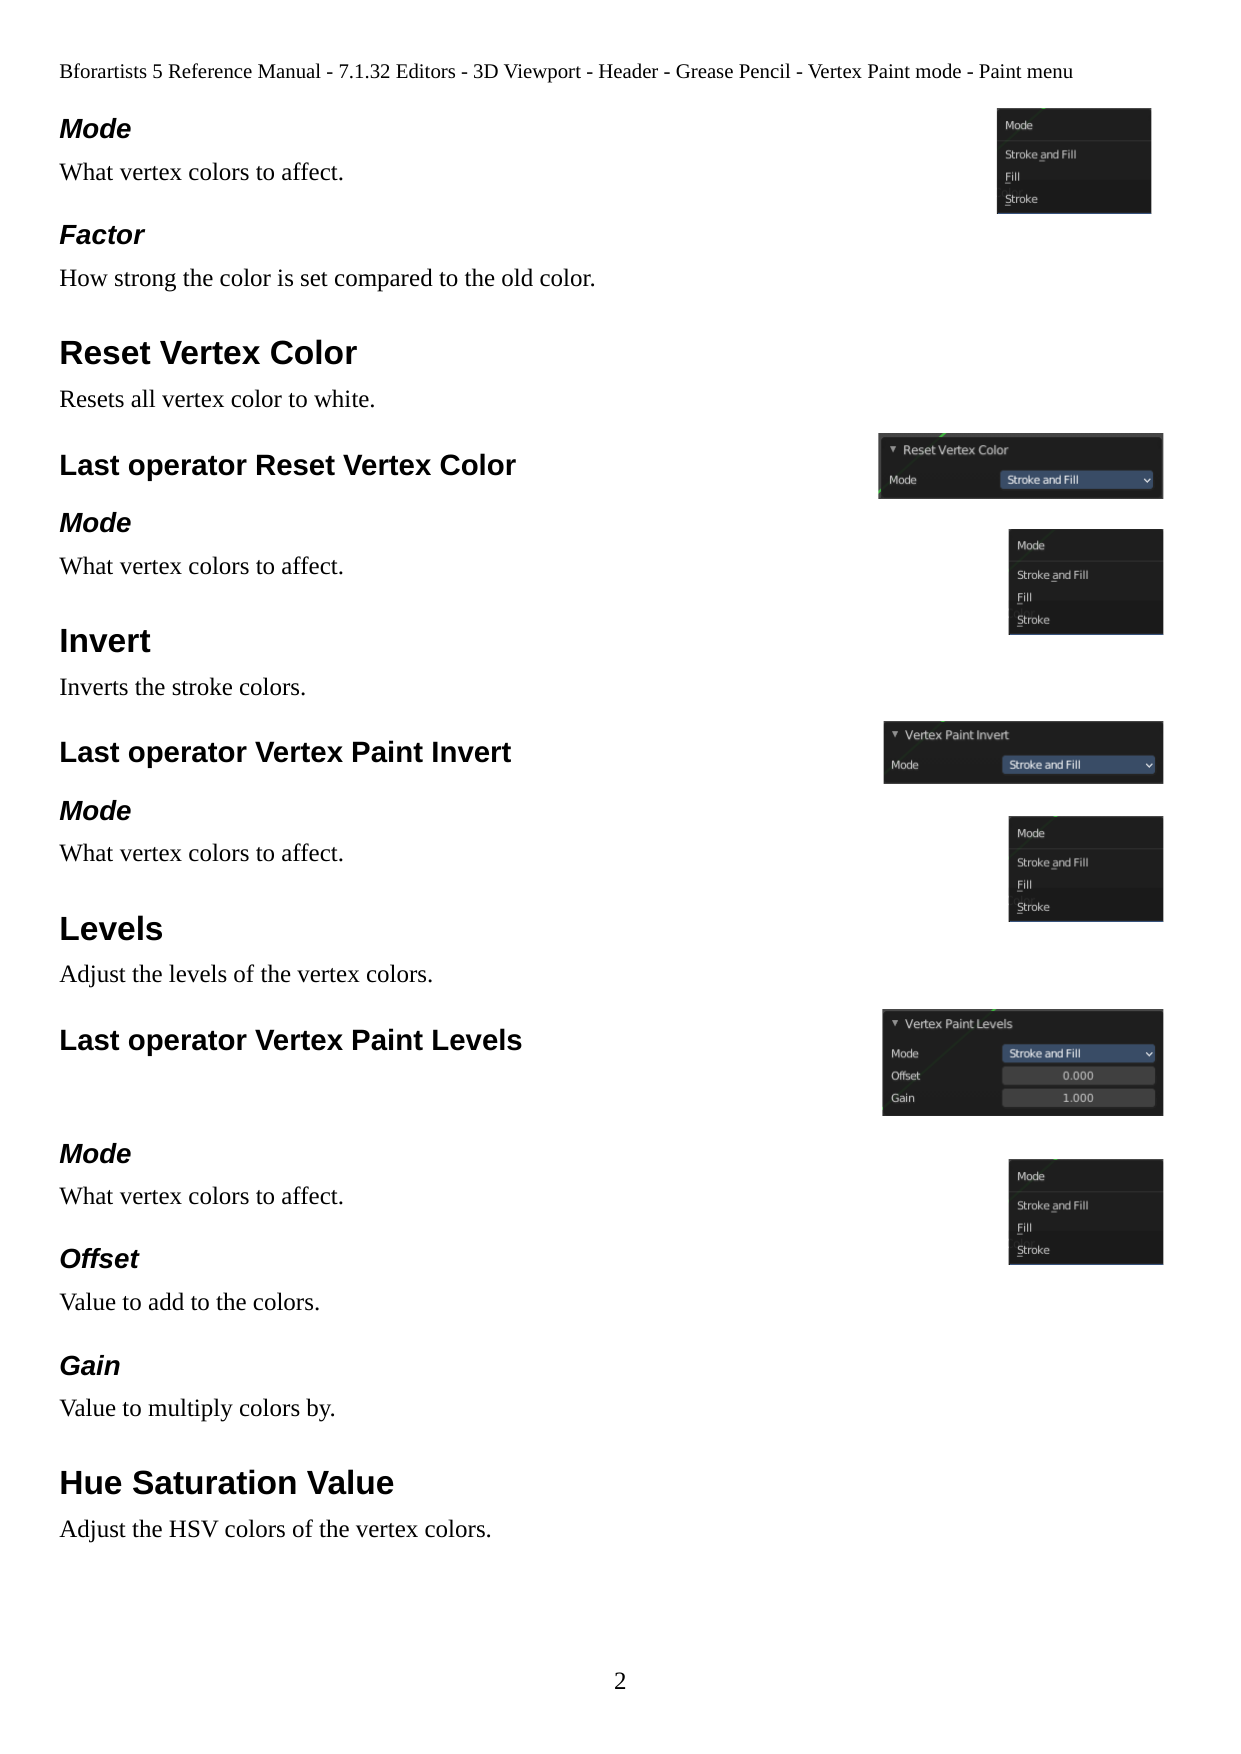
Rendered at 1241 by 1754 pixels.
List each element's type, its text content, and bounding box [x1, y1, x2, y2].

text What vertex colors to affect. [59, 551, 1008, 579]
subtitle Reset Vertex Color [59, 333, 1181, 371]
subtitle [1152, 113, 1181, 144]
text Inverts the stroke colors. [59, 672, 1181, 701]
text How strong the color is set compared to the old color. [59, 263, 1181, 292]
subtitle Last operator Reset Vertex Color [59, 448, 878, 481]
picture [878, 433, 1164, 499]
text Value to multiply colors by. [59, 1393, 1181, 1422]
subtitle Hue Saturation Value [59, 1463, 1181, 1502]
subtitle Mode [59, 506, 1181, 538]
subtitle Last operator Vertex Paint Levels [59, 1023, 882, 1057]
text What vertex colors to affect. [59, 157, 996, 186]
picture [883, 721, 1164, 784]
text Adjust the levels of the vertex colors. [59, 959, 1181, 988]
picture [1008, 529, 1164, 635]
text What vertex colors to affect. [59, 838, 1008, 867]
subtitle Factor [59, 218, 1181, 250]
text Adjust the HSV colors of the vertex colors. [59, 1514, 1181, 1543]
subtitle Last operator Vertex Paint Invert [59, 735, 883, 769]
text Value to add to the colors. [59, 1287, 1181, 1316]
subtitle Mode [59, 113, 996, 144]
subtitle Mode [59, 794, 1181, 826]
picture [1008, 816, 1164, 922]
subtitle Invert [59, 621, 1181, 659]
text Resets all vertex color to white. [59, 384, 1181, 413]
text [1152, 157, 1181, 186]
picture [1008, 1159, 1164, 1265]
picture [882, 1009, 1164, 1116]
picture [996, 108, 1152, 214]
subtitle Levels [59, 908, 1181, 947]
text What vertex colors to affect. [59, 1181, 1008, 1210]
subtitle Gain [59, 1349, 1181, 1381]
subtitle Offset [59, 1243, 1181, 1275]
subtitle Mode [59, 1137, 1181, 1169]
